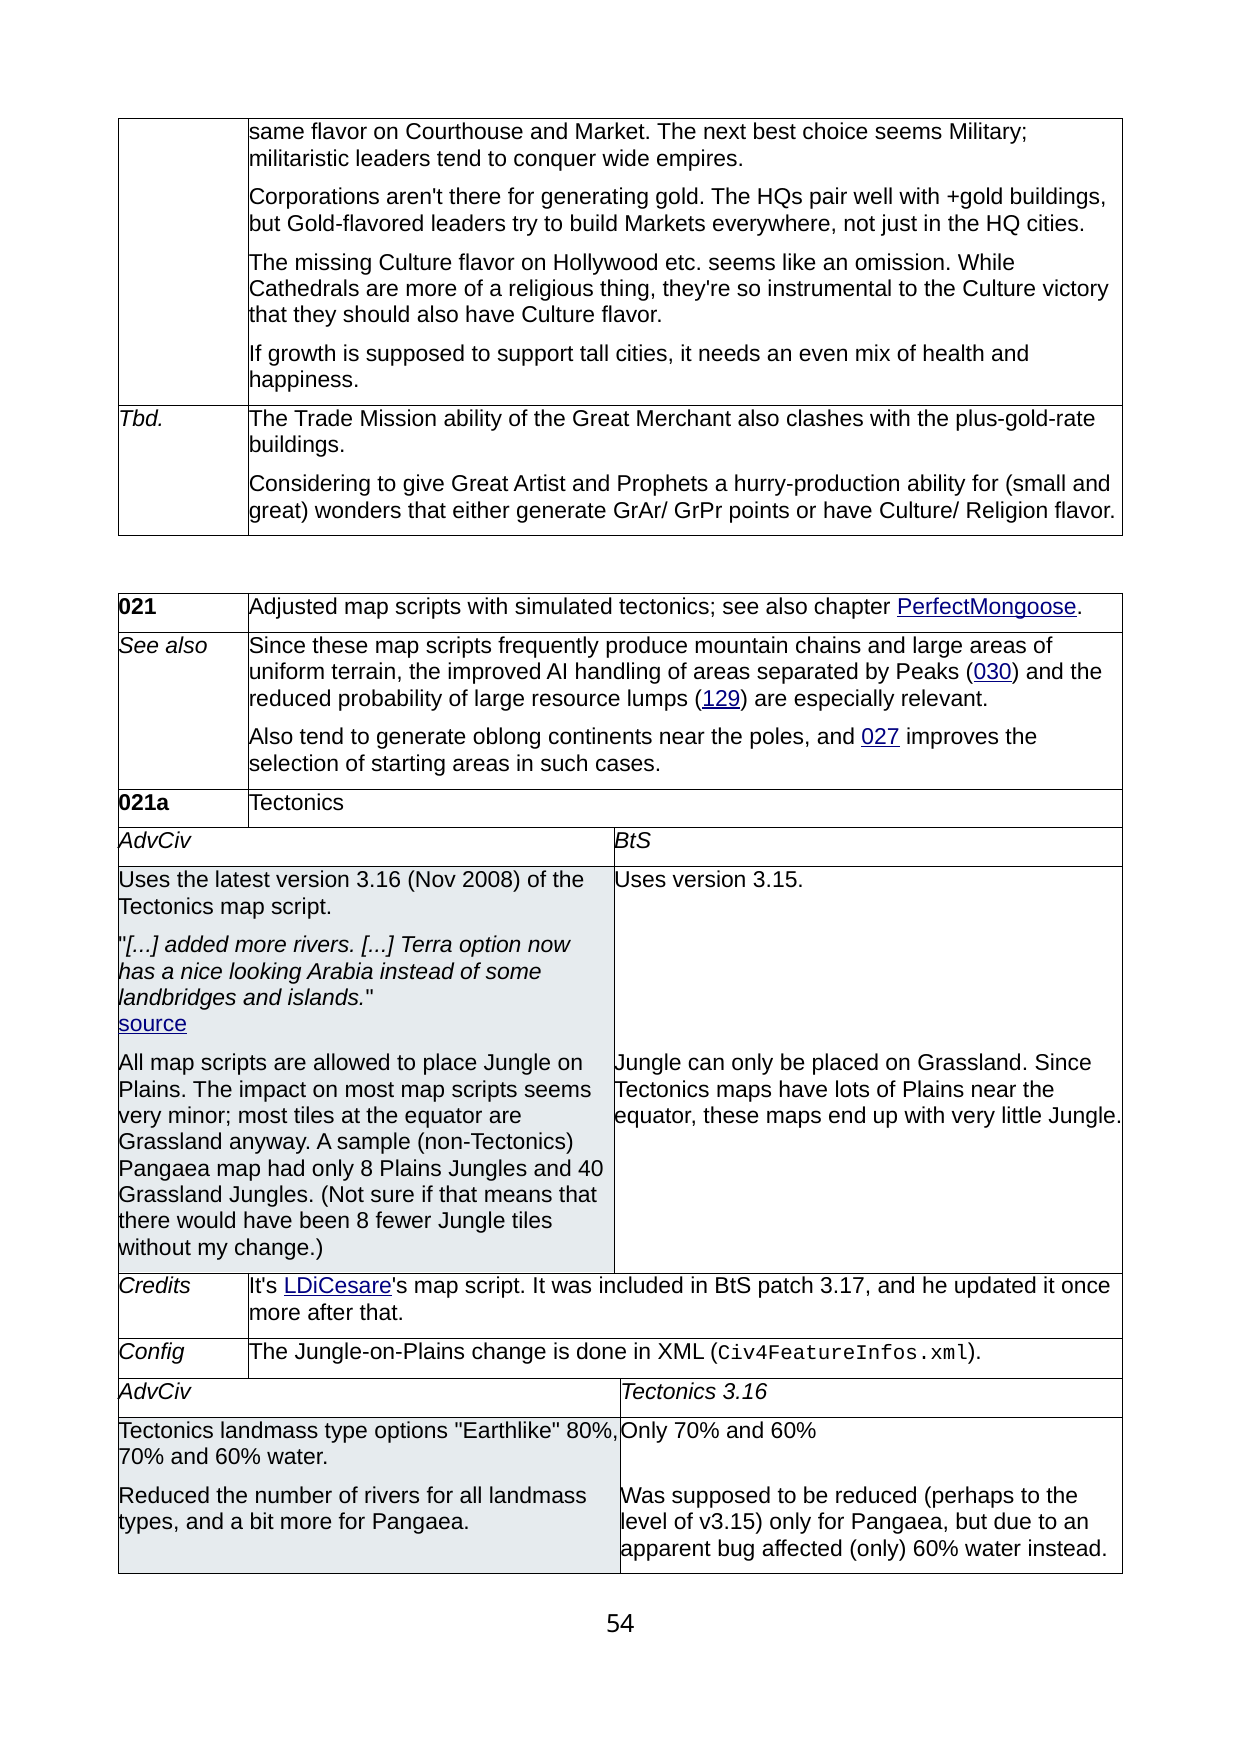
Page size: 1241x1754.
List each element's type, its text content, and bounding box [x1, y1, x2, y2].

table_cell The Jungle-on-Plains change is done in XML (Civ4FeatureInfos.xml). [249, 1339, 1122, 1378]
table_cell Config [119, 1339, 248, 1378]
table_cell Tbd. [119, 406, 248, 535]
table_cell same flavor on Courthouse and Market. The next best choice seems Military; militaristic leaders tend to conquer wide empires. Corporations aren't there for generating gold. The HQs pair well with +gold buildings, but Gold-flavored leaders try to build Markets everywhere, not just in the HQ cities. The missing Culture flavor on Hollywood etc. seems like an omission. While Cathedrals are more of a religious thing, they're so instrumental to the Culture victory that they should also have Culture flavor. If growth is supposed to support tall cities, it needs an even mix of health and happiness. [249, 119, 1122, 405]
table_cell AdvCiv [119, 1379, 620, 1417]
table_cell Tectonics 3.16 [621, 1379, 1122, 1417]
table_cell AdvCiv [119, 828, 614, 866]
table_cell [119, 119, 248, 405]
table_cell The Trade Mission ability of the Great Merchant also clashes with the plus-gold-rate buildings. Considering to give Great Artist and Prophets a hurry-production ability for (small and great) wonders that either generate GrAr/ GrPr points or have Culture/ Religion flavor. [249, 406, 1122, 535]
table_header Adjusted map scripts with simulated tectonics; see also chapter PerfectMongoose. [249, 594, 1122, 632]
table_cell See also [119, 633, 248, 788]
table_cell Tectonics landmass type options "Earthlike" 80%, 70% and 60% water. Reduced the number of rivers for all landmass types, and a bit more for Pangaea. [119, 1418, 620, 1573]
table_cell Credits [119, 1274, 248, 1338]
table_cell Uses the latest version 3.16 (Nov 2008) of the Tectonics map script. "[...] added more rivers. [...] Terra option now has a nice looking Arabia instead of some landbridges and islands." source All map scripts are allowed to place Jungle on Plains. The impact on most map scripts seems very minor; most tiles at the equator are Grassland anyway. A sample (non-Tectonics) Pangaea map had only 8 Plains Jungles and 40 Grassland Jungles. (Not sure if that means that there would have been 8 fewer Jungle tiles without my change.) [119, 867, 614, 1272]
table_cell 021a [119, 790, 248, 827]
table_cell It's LDiCesare's map script. It was included in BtS patch 3.17, and he updated it once more after that. [249, 1274, 1122, 1338]
table_cell Since these map scripts frequently produce mountain chains and large areas of uniform terrain, the improved AI handling of areas separated by Peaks (030) and the reduced probability of large resource lumps (129) are especially relevant. Also tend to generate oblong continents near the poles, and 027 improves the selection of starting areas in such cases. [249, 633, 1122, 788]
table_cell Uses version 3.15. Jungle can only be placed on Grassland. Since Tectonics maps have lots of Plains near the equator, these maps end up with very little Jungle. [615, 867, 1122, 1272]
table_header 021 [119, 594, 248, 632]
table_cell Only 70% and 60% Was supposed to be reduced (perhaps to the level of v3.15) only for Pangaea, but due to an apparent bug affected (only) 60% water instead. [621, 1418, 1122, 1573]
table_cell Tectonics [249, 790, 1122, 827]
table_cell BtS [615, 828, 1122, 866]
